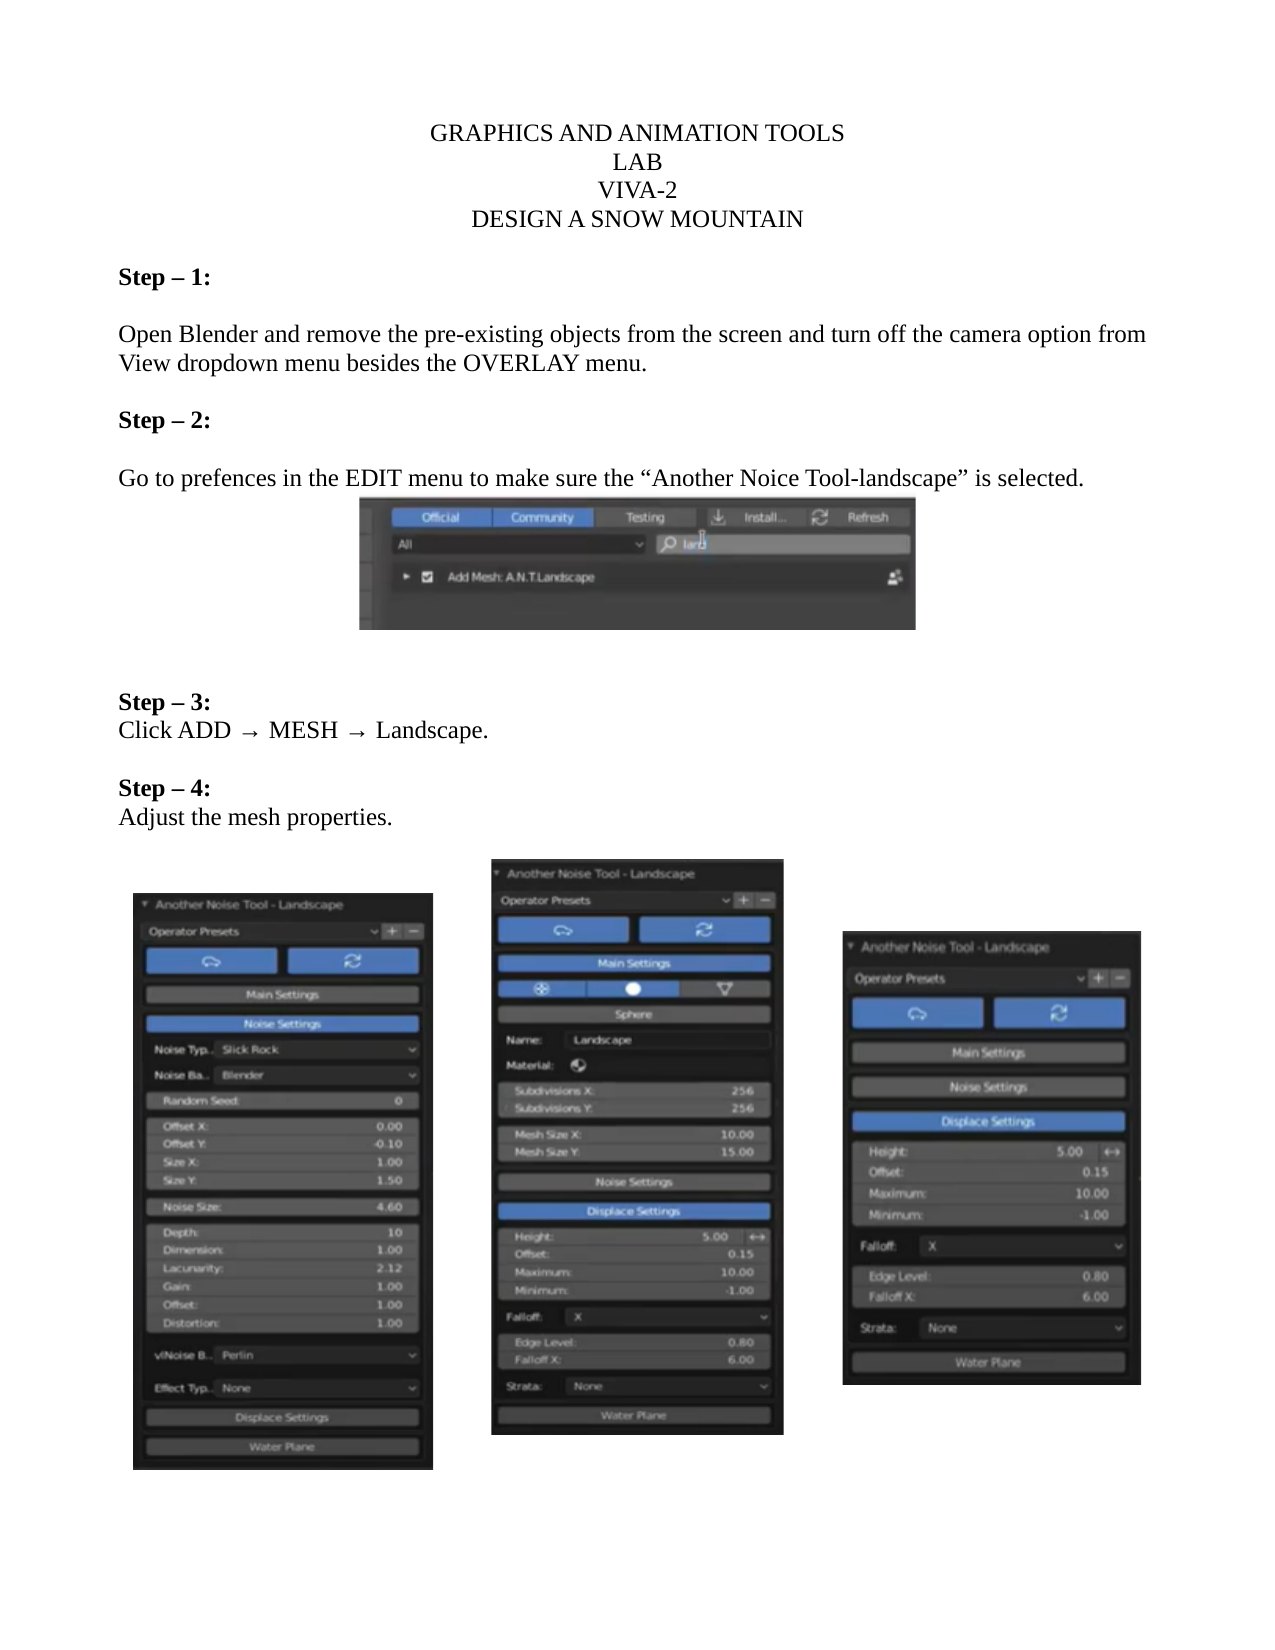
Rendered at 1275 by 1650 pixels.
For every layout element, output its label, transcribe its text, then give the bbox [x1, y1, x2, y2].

text VIVA-2 [118, 176, 1157, 204]
text Step – 1: [118, 262, 1157, 291]
text Open Blender and remove the pre-existing objects from the screen and turn off the camera option from View dropdown menu besides the OVERLAY menu. [118, 319, 1157, 406]
text Step – 4: [118, 773, 1157, 802]
picture [842, 931, 1142, 1385]
text Step – 3: [118, 687, 1157, 716]
picture [359, 491, 916, 630]
text Step – 2: [118, 406, 1157, 434]
picture [133, 893, 434, 1470]
text Click ADD → MESH → Landscape. [118, 716, 1157, 744]
text GRAPHICS AND ANIMATION TOOLS [118, 118, 1157, 147]
picture [491, 859, 784, 1435]
text Go to prefences in the EDIT menu to make sure the “Another Noice Tool-landscape” is selected. [118, 463, 1157, 492]
text DESIGN A SNOW MOUNTAIN [118, 204, 1157, 233]
text LAB [118, 147, 1157, 176]
text Adjust the mesh properties. [118, 802, 1157, 831]
